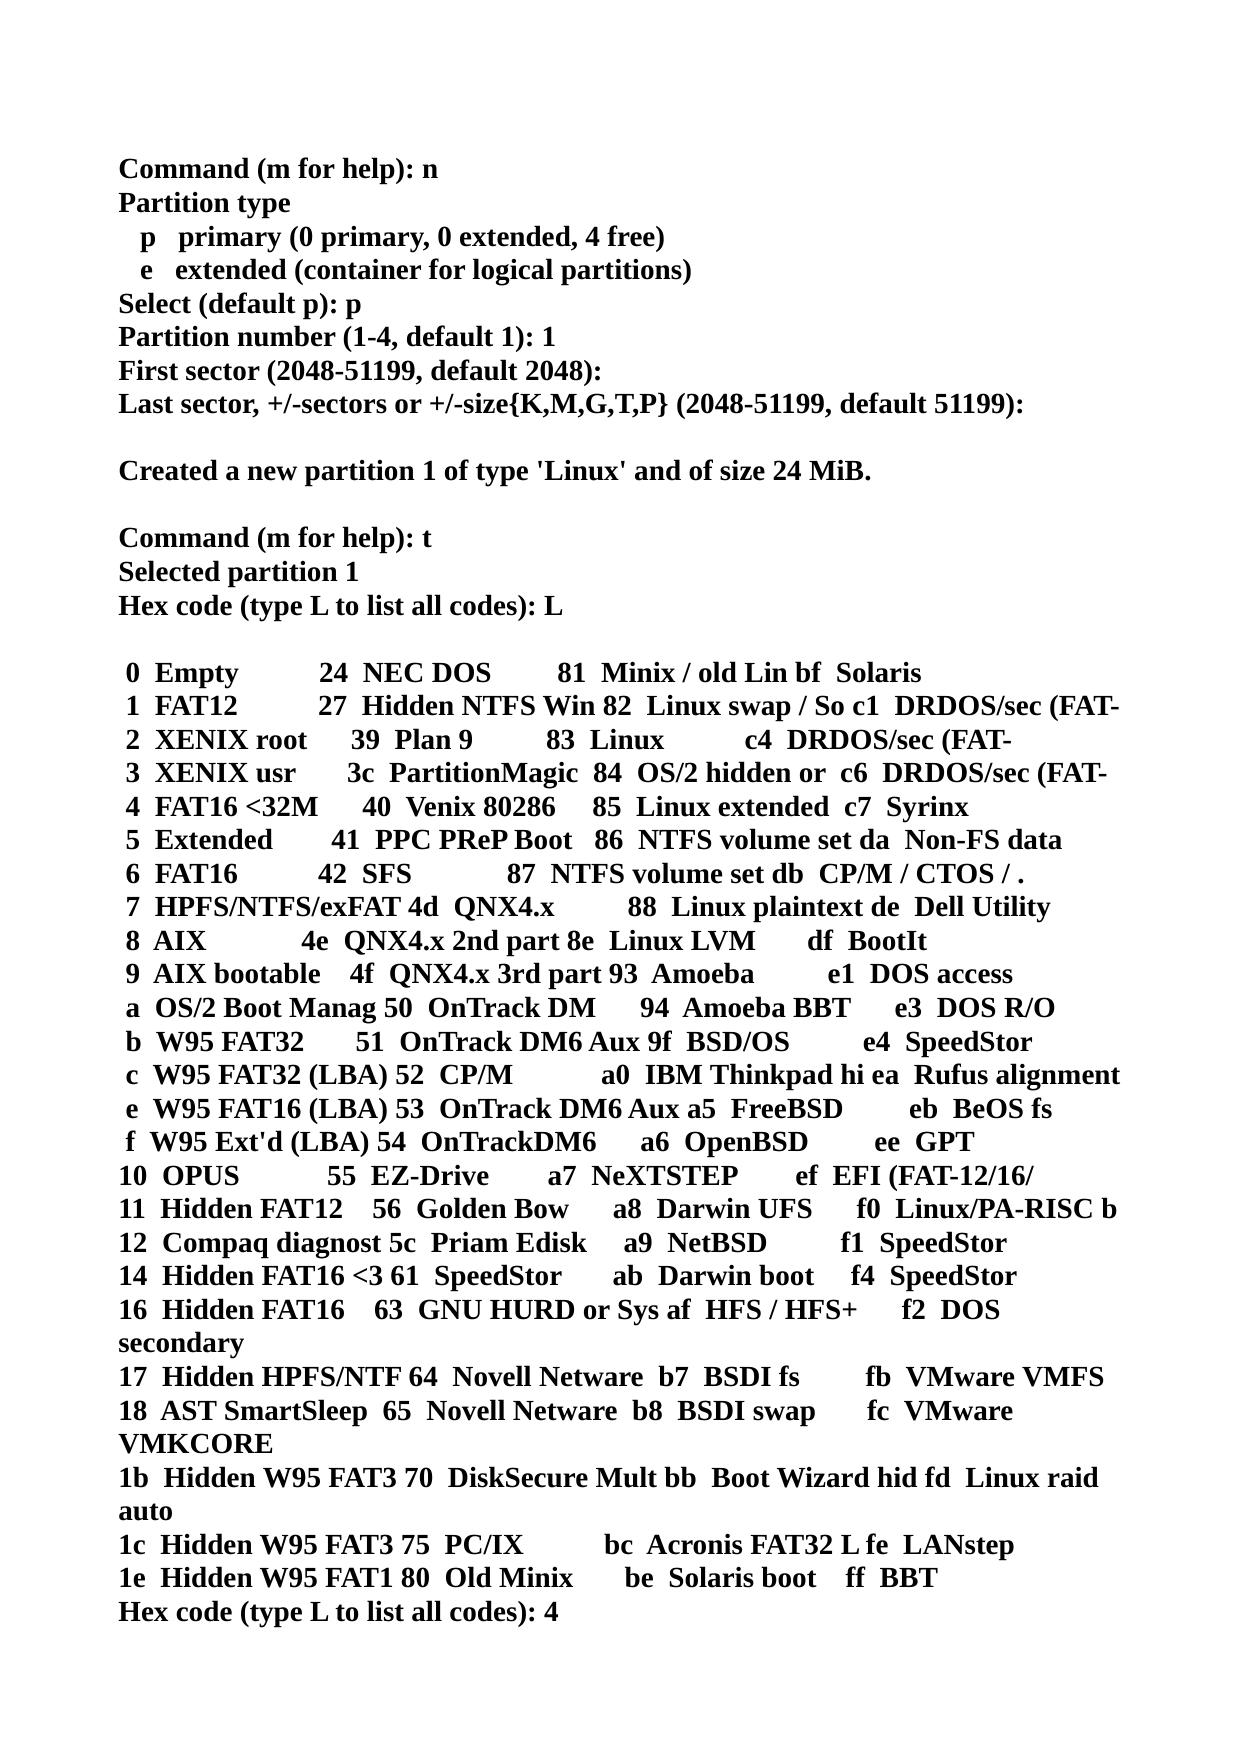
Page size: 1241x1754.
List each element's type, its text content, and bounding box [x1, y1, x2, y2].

text First sector (2048-51199, default 2048): [118, 353, 1122, 386]
text 14 Hidden FAT16 <3 61 SpeedStor ab Darwin boot f4 SpeedStor [118, 1258, 1122, 1292]
text p primary (0 primary, 0 extended, 4 free) [118, 219, 1122, 252]
text 18 AST SmartSleep 65 Novell Netware b8 BSDI swap fc VMware VMKCORE [118, 1393, 1122, 1460]
text 1 FAT12 27 Hidden NTFS Win 82 Linux swap / So c1 DRDOS/sec (FAT- [118, 688, 1122, 722]
text e W95 FAT16 (LBA) 53 OnTrack DM6 Aux a5 FreeBSD eb BeOS fs [118, 1091, 1122, 1124]
text 1c Hidden W95 FAT3 75 PC/IX bc Acronis FAT32 L fe LANstep [118, 1527, 1122, 1560]
text 1b Hidden W95 FAT3 70 DiskSecure Mult bb Boot Wizard hid fd Linux raid auto [118, 1460, 1122, 1527]
text 6 FAT16 42 SFS 87 NTFS volume set db CP/M / CTOS / . [118, 856, 1122, 889]
text 4 FAT16 <32M 40 Venix 80286 85 Linux extended c7 Syrinx [118, 789, 1122, 822]
text e extended (container for logical partitions) [118, 252, 1122, 286]
text 16 Hidden FAT16 63 GNU HURD or Sys af HFS / HFS+ f2 DOS secondary [118, 1292, 1122, 1359]
text Last sector, +/-sectors or +/-size{K,M,G,T,P} (2048-51199, default 51199): [118, 386, 1122, 420]
text Command (m for help): n [118, 152, 1122, 185]
text Partition type [118, 185, 1122, 219]
text Hex code (type L to list all codes): L [118, 588, 1122, 621]
text Hex code (type L to list all codes): 4 [118, 1594, 1122, 1627]
text Selected partition 1 [118, 554, 1122, 588]
text 10 OPUS 55 EZ-Drive a7 NeXTSTEP ef EFI (FAT-12/16/ [118, 1158, 1122, 1191]
text 0 Empty 24 NEC DOS 81 Minix / old Lin bf Solaris [118, 655, 1122, 688]
text a OS/2 Boot Manag 50 OnTrack DM 94 Amoeba BBT e3 DOS R/O [118, 990, 1122, 1024]
text 17 Hidden HPFS/NTF 64 Novell Netware b7 BSDI fs fb VMware VMFS [118, 1359, 1122, 1393]
text 8 AIX 4e QNX4.x 2nd part 8e Linux LVM df BootIt [118, 923, 1122, 957]
text 12 Compaq diagnost 5c Priam Edisk a9 NetBSD f1 SpeedStor [118, 1225, 1122, 1258]
text Created a new partition 1 of type 'Linux' and of size 24 MiB. [118, 453, 1122, 487]
text 11 Hidden FAT12 56 Golden Bow a8 Darwin UFS f0 Linux/PA-RISC b [118, 1191, 1122, 1225]
text 5 Extended 41 PPC PReP Boot 86 NTFS volume set da Non-FS data [118, 822, 1122, 856]
text Partition number (1-4, default 1): 1 [118, 319, 1122, 353]
text c W95 FAT32 (LBA) 52 CP/M a0 IBM Thinkpad hi ea Rufus alignment [118, 1057, 1122, 1091]
text f W95 Ext'd (LBA) 54 OnTrackDM6 a6 OpenBSD ee GPT [118, 1124, 1122, 1158]
text 3 XENIX usr 3c PartitionMagic 84 OS/2 hidden or c6 DRDOS/sec (FAT- [118, 755, 1122, 789]
text Command (m for help): t [118, 521, 1122, 554]
text b W95 FAT32 51 OnTrack DM6 Aux 9f BSD/OS e4 SpeedStor [118, 1024, 1122, 1057]
text Select (default p): p [118, 286, 1122, 319]
text 1e Hidden W95 FAT1 80 Old Minix be Solaris boot ff BBT [118, 1560, 1122, 1594]
text 9 AIX bootable 4f QNX4.x 3rd part 93 Amoeba e1 DOS access [118, 957, 1122, 990]
text 2 XENIX root 39 Plan 9 83 Linux c4 DRDOS/sec (FAT- [118, 722, 1122, 755]
text 7 HPFS/NTFS/exFAT 4d QNX4.x 88 Linux plaintext de Dell Utility [118, 889, 1122, 923]
